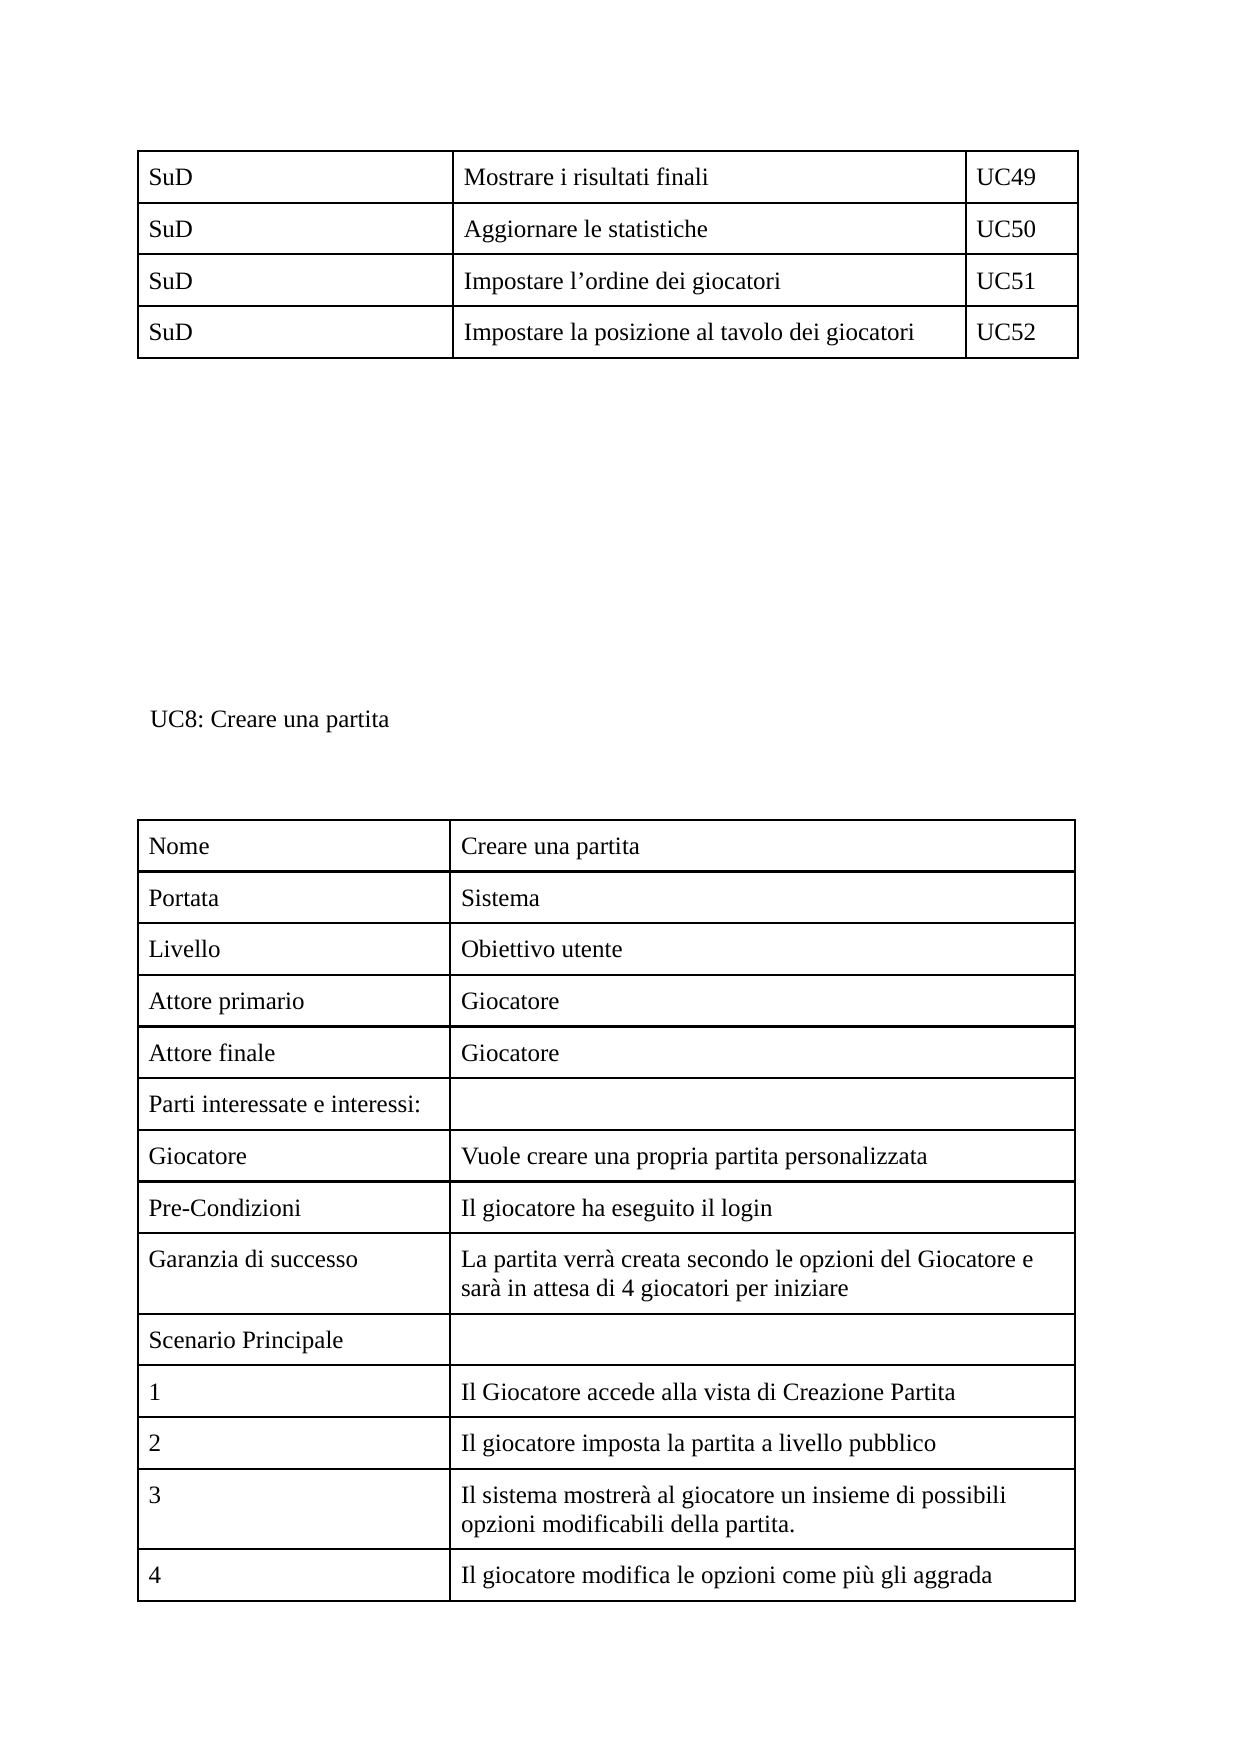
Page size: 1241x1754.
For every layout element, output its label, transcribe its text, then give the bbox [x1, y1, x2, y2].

table_cell UC51 [967, 255, 1077, 305]
table_cell Obiettivo utente [451, 924, 1074, 974]
table_cell Il Giocatore accede alla vista di Creazione Partita [451, 1366, 1074, 1416]
table_cell SuD [139, 255, 452, 305]
table_cell 1 [139, 1366, 449, 1416]
table_cell SuD [139, 307, 452, 357]
table_cell SuD [139, 152, 452, 202]
table_cell Il sistema mostrerà al giocatore un insieme di possibili opzioni modificabili della partita. [451, 1470, 1074, 1548]
table_cell Vuole creare una propria partita personalizzata [451, 1131, 1074, 1180]
table_cell Giocatore [451, 976, 1074, 1025]
table_cell Garanzia di successo [139, 1234, 449, 1312]
table_cell UC52 [967, 307, 1077, 357]
table_cell Aggiornare le statistiche [454, 204, 965, 253]
table_header Creare una partita [451, 821, 1074, 870]
table_cell UC50 [967, 204, 1077, 253]
table_cell Pre-Condizioni [139, 1183, 449, 1232]
table_cell Scenario Principale [139, 1315, 449, 1364]
table_cell Impostare la posizione al tavolo dei giocatori [454, 307, 965, 357]
table_cell Sistema [451, 873, 1074, 922]
table_cell Giocatore [451, 1028, 1074, 1077]
table_cell Il giocatore modifica le opzioni come più gli aggrada [451, 1550, 1074, 1599]
table_cell Parti interessate e interessi: [139, 1079, 449, 1129]
table_cell 2 [139, 1418, 449, 1467]
table_cell UC49 [967, 152, 1077, 202]
table_cell Portata [139, 873, 449, 922]
table_cell Livello [139, 924, 449, 974]
table_cell 4 [139, 1550, 449, 1599]
table_cell Impostare l’ordine dei giocatori [454, 255, 965, 305]
table_cell Il giocatore ha eseguito il login [451, 1183, 1074, 1232]
table_cell La partita verrà creata secondo le opzioni del Giocatore e sarà in attesa di 4 giocatori per iniziare [451, 1234, 1074, 1312]
table_cell Attore finale [139, 1028, 449, 1077]
text UC8: Creare una partita [150, 704, 1090, 732]
table_header Nome [139, 821, 449, 870]
table_cell [451, 1079, 1074, 1129]
table_cell 3 [139, 1470, 449, 1548]
table_cell Il giocatore imposta la partita a livello pubblico [451, 1418, 1074, 1467]
table_cell [451, 1315, 1074, 1364]
table_cell Giocatore [139, 1131, 449, 1180]
table_cell Attore primario [139, 976, 449, 1025]
table_cell Mostrare i risultati finali [454, 152, 965, 202]
table_cell SuD [139, 204, 452, 253]
